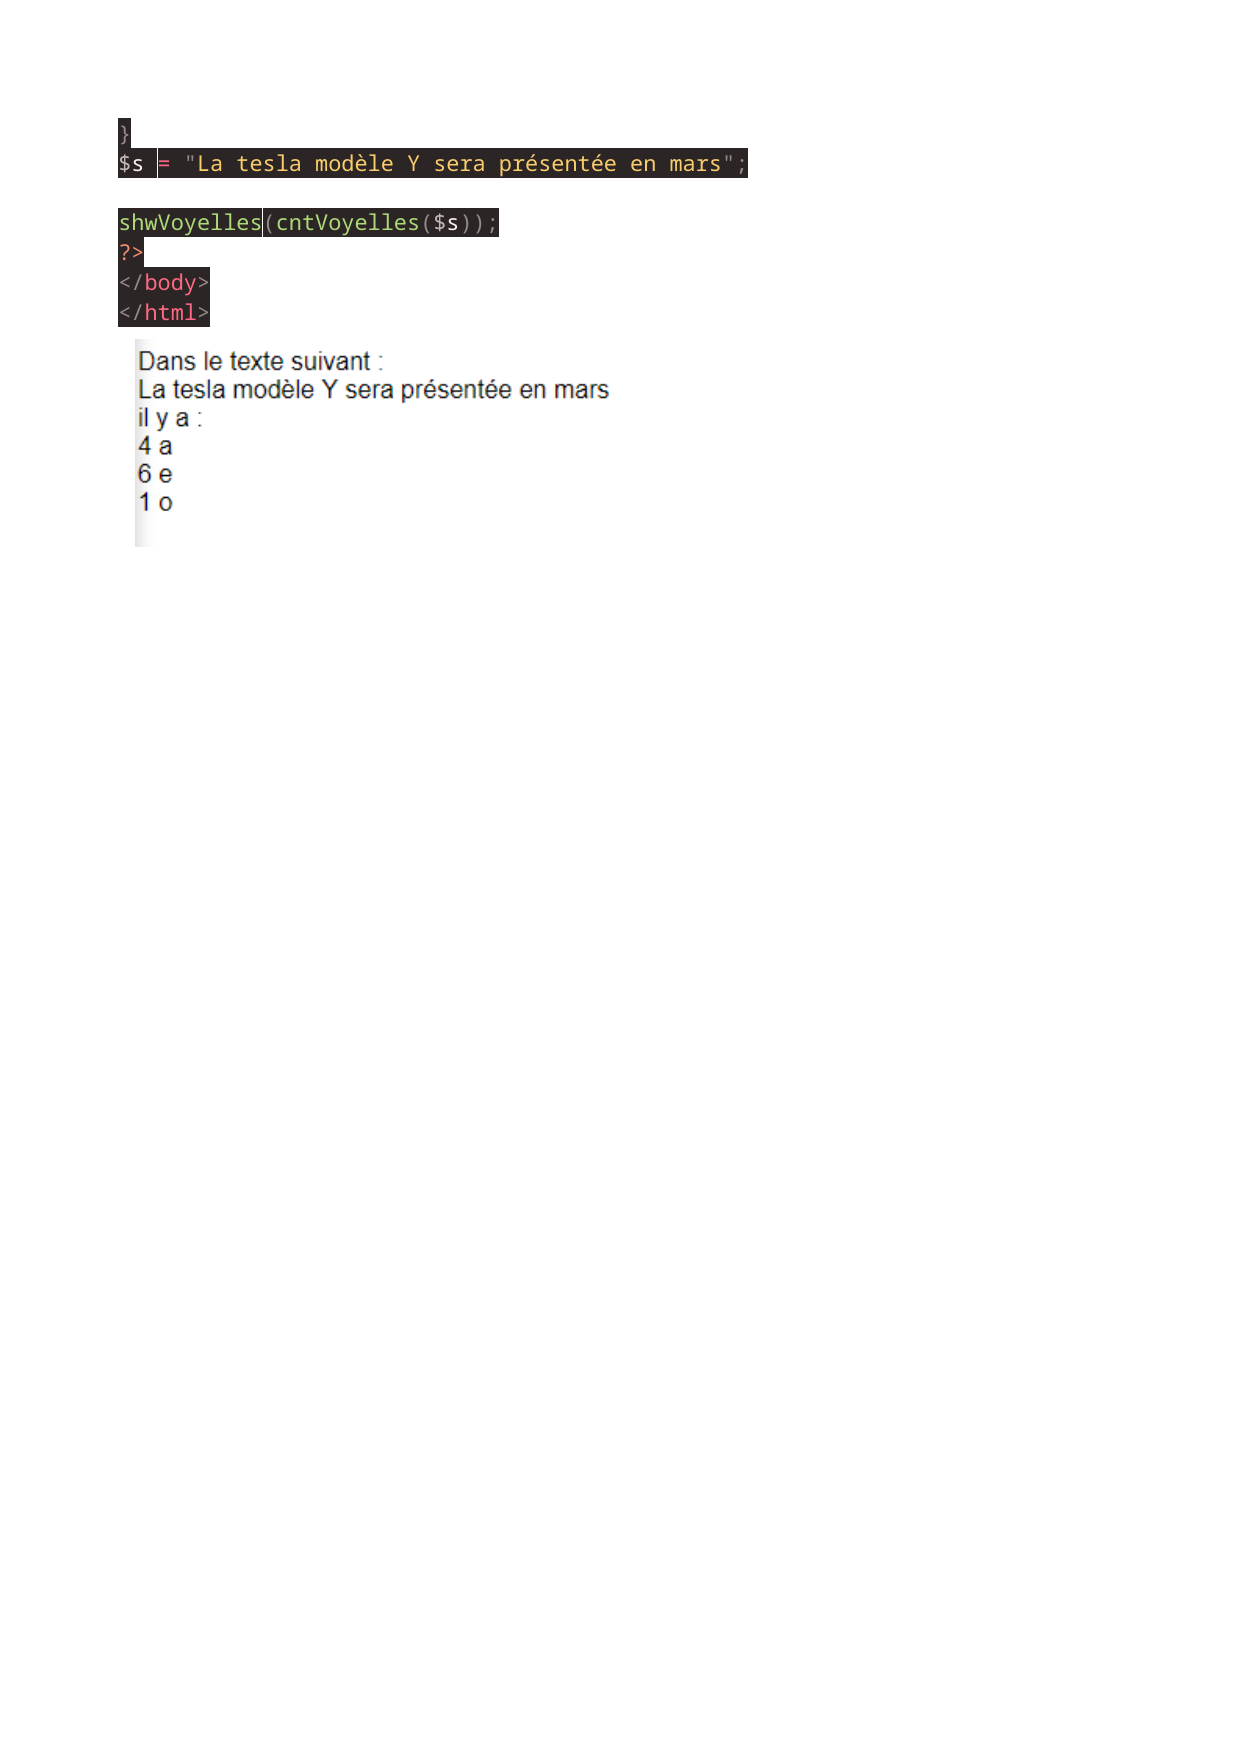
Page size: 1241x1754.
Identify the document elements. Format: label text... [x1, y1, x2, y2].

text } [118, 118, 1122, 148]
text </html> [118, 297, 1122, 327]
text </body> [118, 267, 1122, 297]
text $s = "La tesla modèle Y sera présentée en mars"; [118, 148, 1122, 178]
picture [135, 339, 634, 547]
text ?> [118, 237, 1122, 267]
text shwVoyelles(cntVoyelles($s)); [118, 207, 1122, 237]
